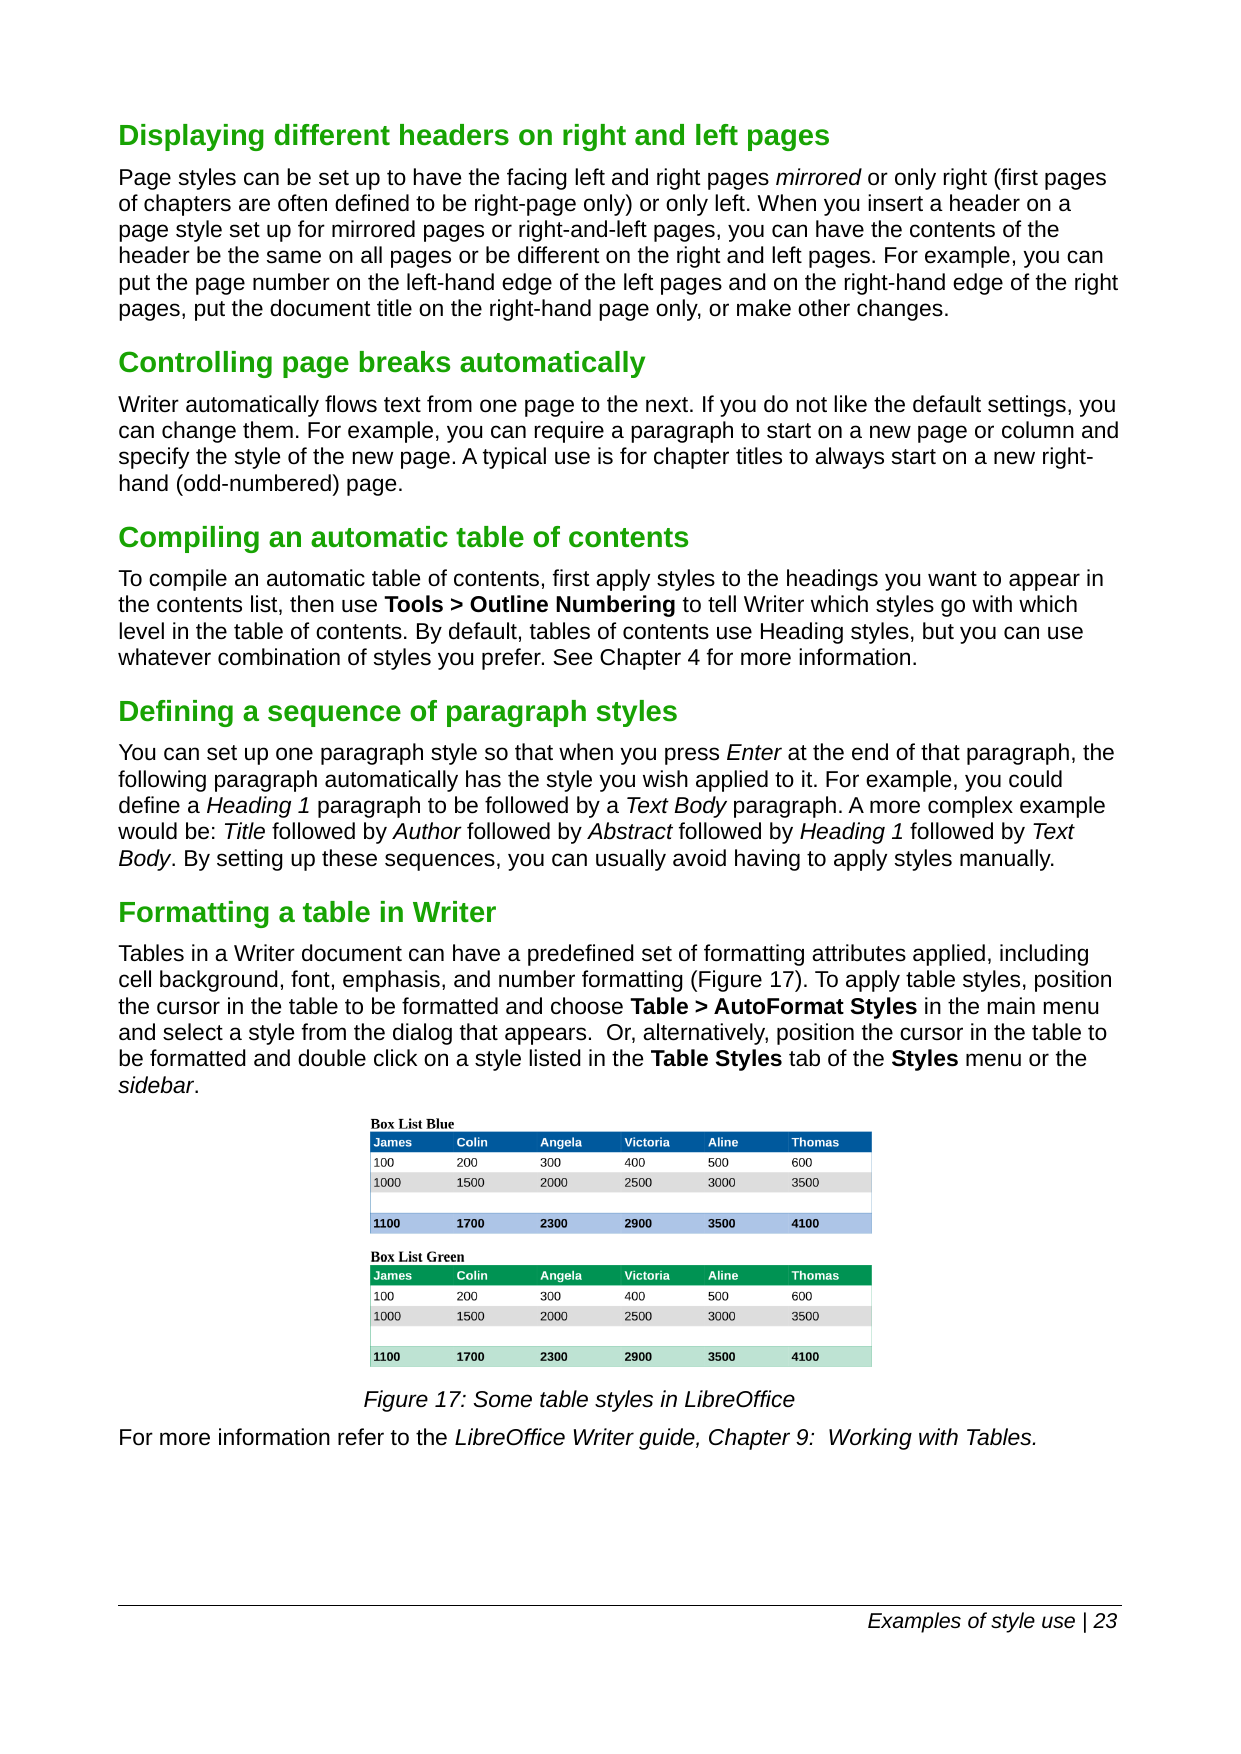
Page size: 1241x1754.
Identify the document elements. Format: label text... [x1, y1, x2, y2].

subtitle Compiling an automatic table of contents [118, 519, 1122, 553]
text To compile an automatic table of contents, first apply styles to the headings you want to appear in the contents list, then use Tools > Outline Numbering to tell Writer which styles go with which level in the table of contents. By default, tables of contents use Heading styles, but you can use whatever combination of styles you prefer. See Chapter 4 for more information. [118, 565, 1122, 670]
subtitle Displaying different headers on right and left pages [118, 118, 1122, 152]
text Writer automatically flows text from one page to the next. If you do not like the default settings, you can change them. For example, you can require a paragraph to start on a new page or column and specify the style of the new page. A typical use is for chapter titles to always start on a new right-hand (odd-numbered) page. [118, 391, 1122, 496]
text Figure 17: Some table styles in LibreOffice [363, 1381, 877, 1412]
subtitle Formatting a table in Writer [118, 895, 1122, 928]
subtitle Defining a sequence of paragraph styles [118, 694, 1122, 727]
text Page styles can be set up to have the facing left and right pages mirrored or only right (first pages of chapters are often defined to be right-page only) or only left. When you insert a header on a page style set up for mirrored pages or right-and-left pages, you can have the contents of the header be the same on all pages or be different on the right and left pages. For example, you can put the page number on the left-hand edge of the left pages and on the right-hand edge of the right pages, put the document title on the right-hand page only, or make other changes. [118, 163, 1122, 322]
text For more information refer to the LibreOffice Writer guide, Chapter 9: Working with Tables. [118, 1424, 1122, 1451]
subtitle Controlling page breaks automatically [118, 345, 1122, 379]
text Tables in a Writer document can have a predefined set of formatting attributes applied, including cell background, font, emphasis, and number formatting (Figure 17). To apply table styles, position the cursor in the table to be formatted and choose Table > AutoFormat Styles in the main menu and select a style from the dialog that appears. Or, alternatively, position the cursor in the table to be formatted and double click on a style listed in the Table Styles tab of the Styles menu or the sidebar. [118, 940, 1122, 1098]
picture [363, 1110, 878, 1381]
text You can set up one paragraph style so that when you press Enter at the end of that paragraph, the following paragraph automatically has the style you wish applied to it. For example, you could define a Heading 1 paragraph to be followed by a Text Body paragraph. A more complex example would be: Title followed by Author followed by Abstract followed by Heading 1 followed by Text Body. By setting up these sequences, you can usually avoid having to apply styles manually. [118, 739, 1122, 871]
